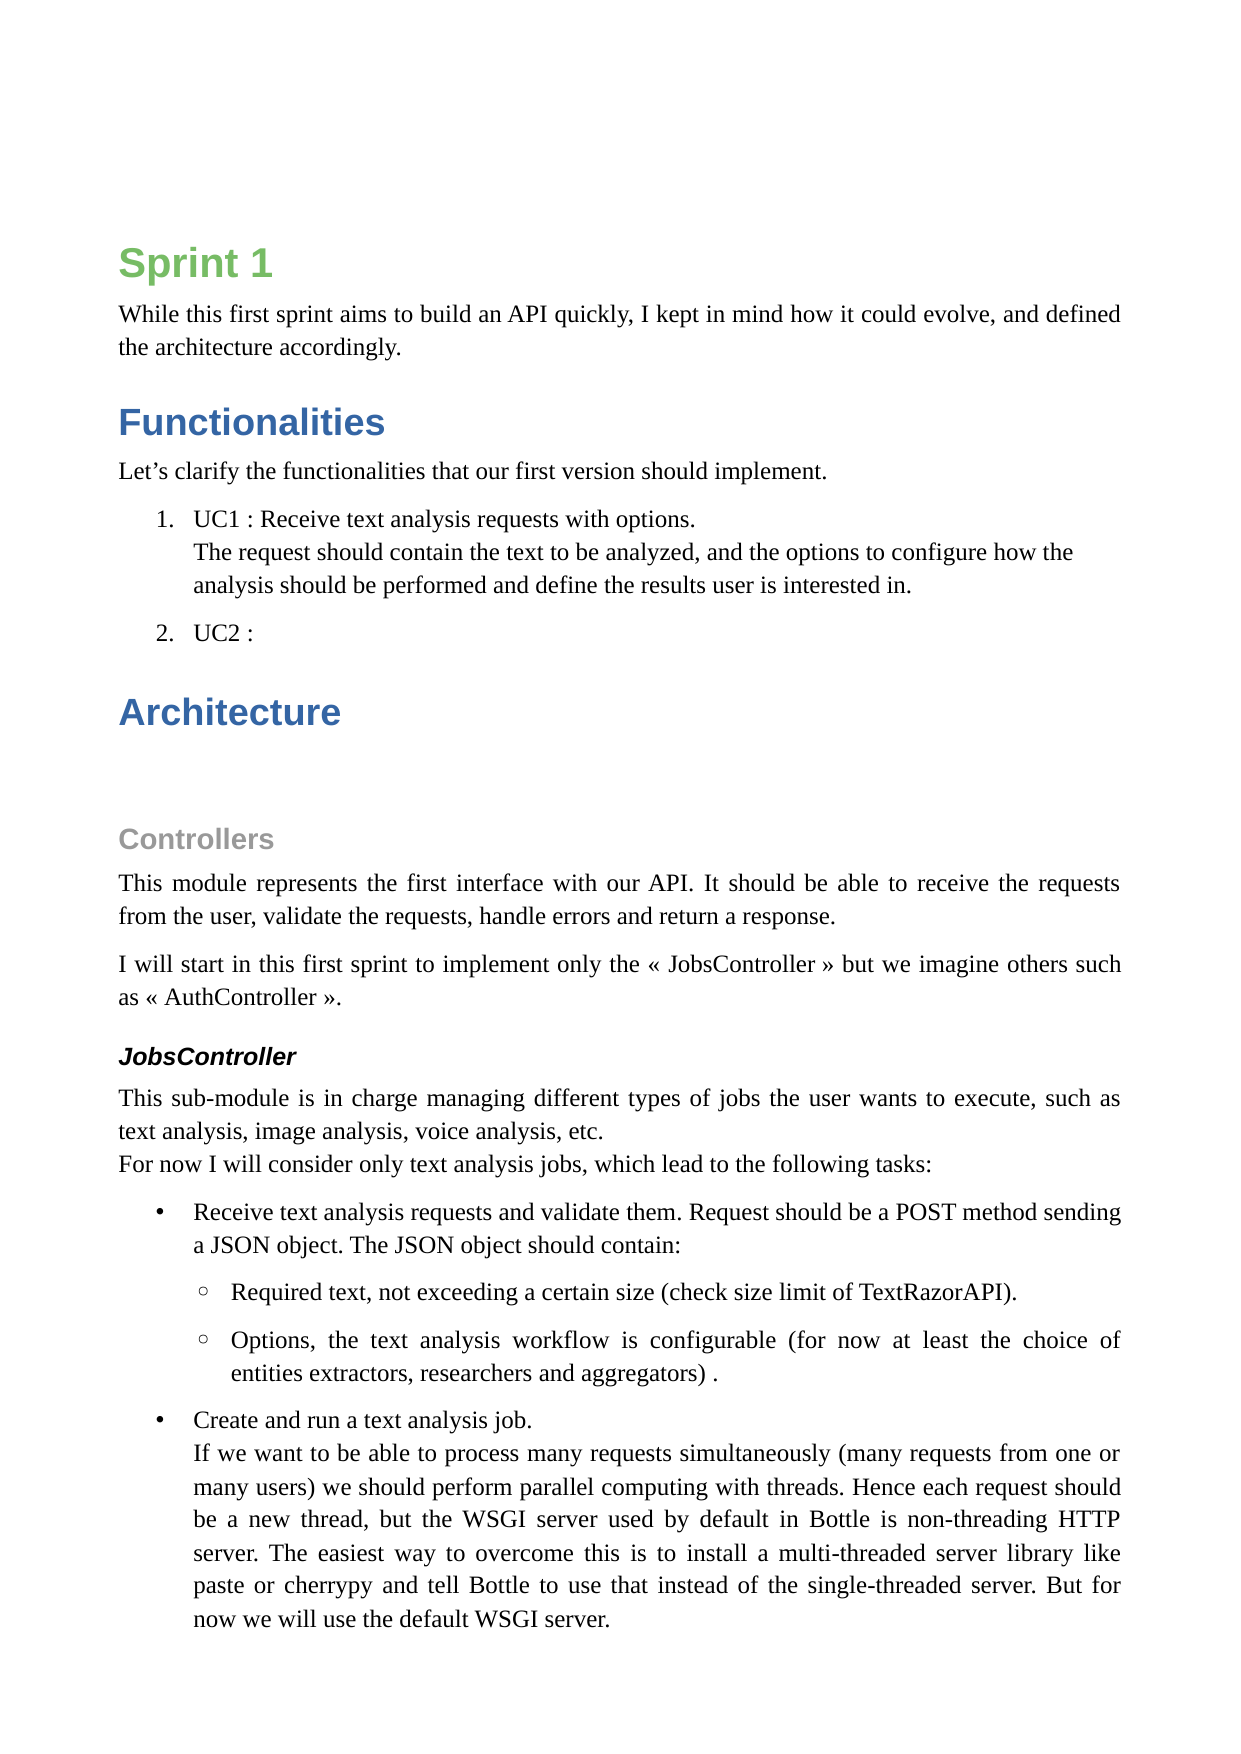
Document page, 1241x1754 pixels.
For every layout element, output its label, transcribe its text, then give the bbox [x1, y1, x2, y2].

subtitle JobsController [118, 1042, 1122, 1071]
text I will start in this first sprint to implement only the « JobsController » but we imagine others such as « AuthController ». [118, 949, 1122, 1010]
list Options, the text analysis workflow is configurable (for now at least the choice of entities extractors, researchers and aggregators) . [193, 1325, 1122, 1387]
list Receive text analysis requests and validate them. Request should be a POST method sending a JSON object. The JSON object should contain: [156, 1197, 1122, 1258]
subtitle Sprint 1 [118, 238, 1122, 286]
text This sub-module is in charge managing different types of jobs the user wants to execute, such as text analysis, image analysis, voice analysis, etc. For now I will consider only text analysis jobs, which lead to the following tasks: [118, 1083, 1122, 1178]
list UC1 : Receive text analysis requests with options. The request should contain the text to be analyzed, and the options to configure how the analysis should be performed and define the results user is interested in. [156, 504, 1122, 599]
list UC2 : [156, 618, 1122, 646]
subtitle Functionalities [118, 400, 1122, 444]
text While this first sprint aims to build an API quickly, I kept in mind how it could evolve, and defined the architecture accordingly. [118, 299, 1122, 361]
list Create and run a text analysis job. If we want to be able to process many requests simultaneously (many requests from one or many users) we should perform parallel computing with threads. Hence each request should be a new thread, but the WSGI server used by default in Bottle is non-threading HTTP server. The easiest way to overcome this is to install a multi-threaded server library like paste or cherrypy and tell Bottle to use that instead of the single-threaded server. But for now we will use the default WSGI server. [156, 1406, 1122, 1632]
subtitle Controllers [118, 822, 1122, 856]
subtitle Architecture [118, 690, 1122, 734]
text Let’s clarify the functionalities that our first version should implement. [118, 456, 1122, 485]
text This module represents the first interface with our API. It should be able to receive the requests from the user, validate the requests, handle errors and return a response. [118, 868, 1122, 930]
list Required text, not exceeding a certain size (check size limit of TextRazorAPI). [193, 1277, 1122, 1306]
